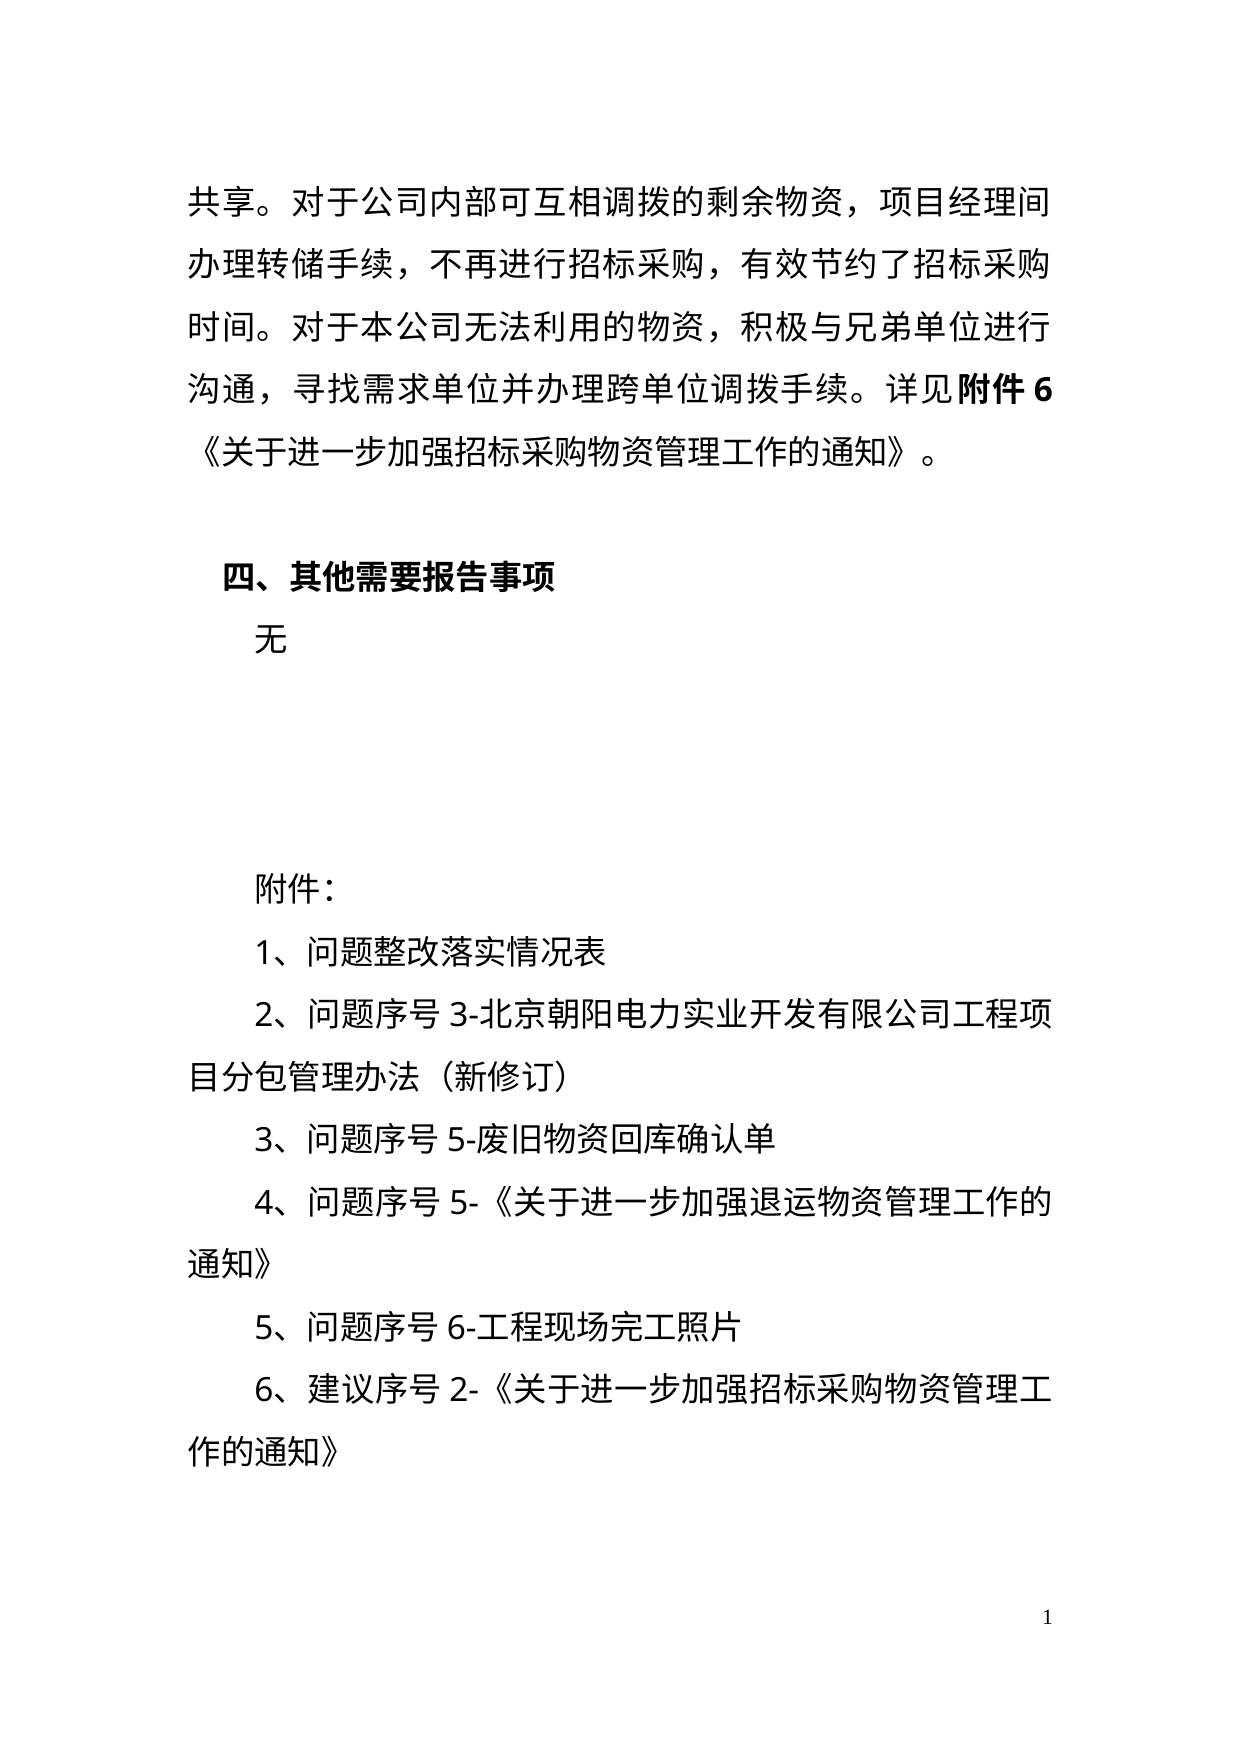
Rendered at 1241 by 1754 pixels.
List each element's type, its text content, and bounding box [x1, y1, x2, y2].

text 3、问题序号5-废旧物资回库确认单 [187, 1096, 1053, 1158]
text 2、问题序号3-北京朝阳电力实业开发有限公司工程项目分包管理办法（新修订） [187, 971, 1053, 1096]
text 5、问题序号6-工程现场完工照片 [187, 1283, 1053, 1346]
text 无 [187, 596, 1053, 658]
text 4、问题序号5-《关于进一步加强退运物资管理工作的通知》 [187, 1158, 1053, 1283]
text 6、建议序号2-《关于进一步加强招标采购物资管理工作的通知》 [187, 1346, 1053, 1471]
text 1、问题整改落实情况表 [187, 908, 1053, 971]
text 2、关于进一步加强工程剩余物资管理，按照公司相关规定认真做好物资结算管理工作，避免国有资产流失的建议，我单位已建立“先利库，再采购”的原则，制定了朝阳公司《关于进一步加强招标采购物资管理工作的通知》，明确了剩余物资本单位和跨单位调拨流程、物资出入库及领用手续，同时建立了“朝阳公司项目经理群”微信群进行沟通交流，切实加强了管理。在招标采购计划申报前，先收集整理各部门剩余物资情况，并在微信群中进行信息共享。对于公司内部可互相调拨的剩余物资，项目经理间办理转储手续，不再进行招标采购，有效节约了招标采购时间。对于本公司无法利用的物资，积极与兄弟单位进行沟通，寻找需求单位并办理跨单位调拨手续。详见附件6《关于进一步加强招标采购物资管理工作的通知》。 [187, 158, 1053, 471]
text 附件： [187, 846, 1053, 908]
text 四、其他需要报告事项 [187, 533, 1053, 596]
